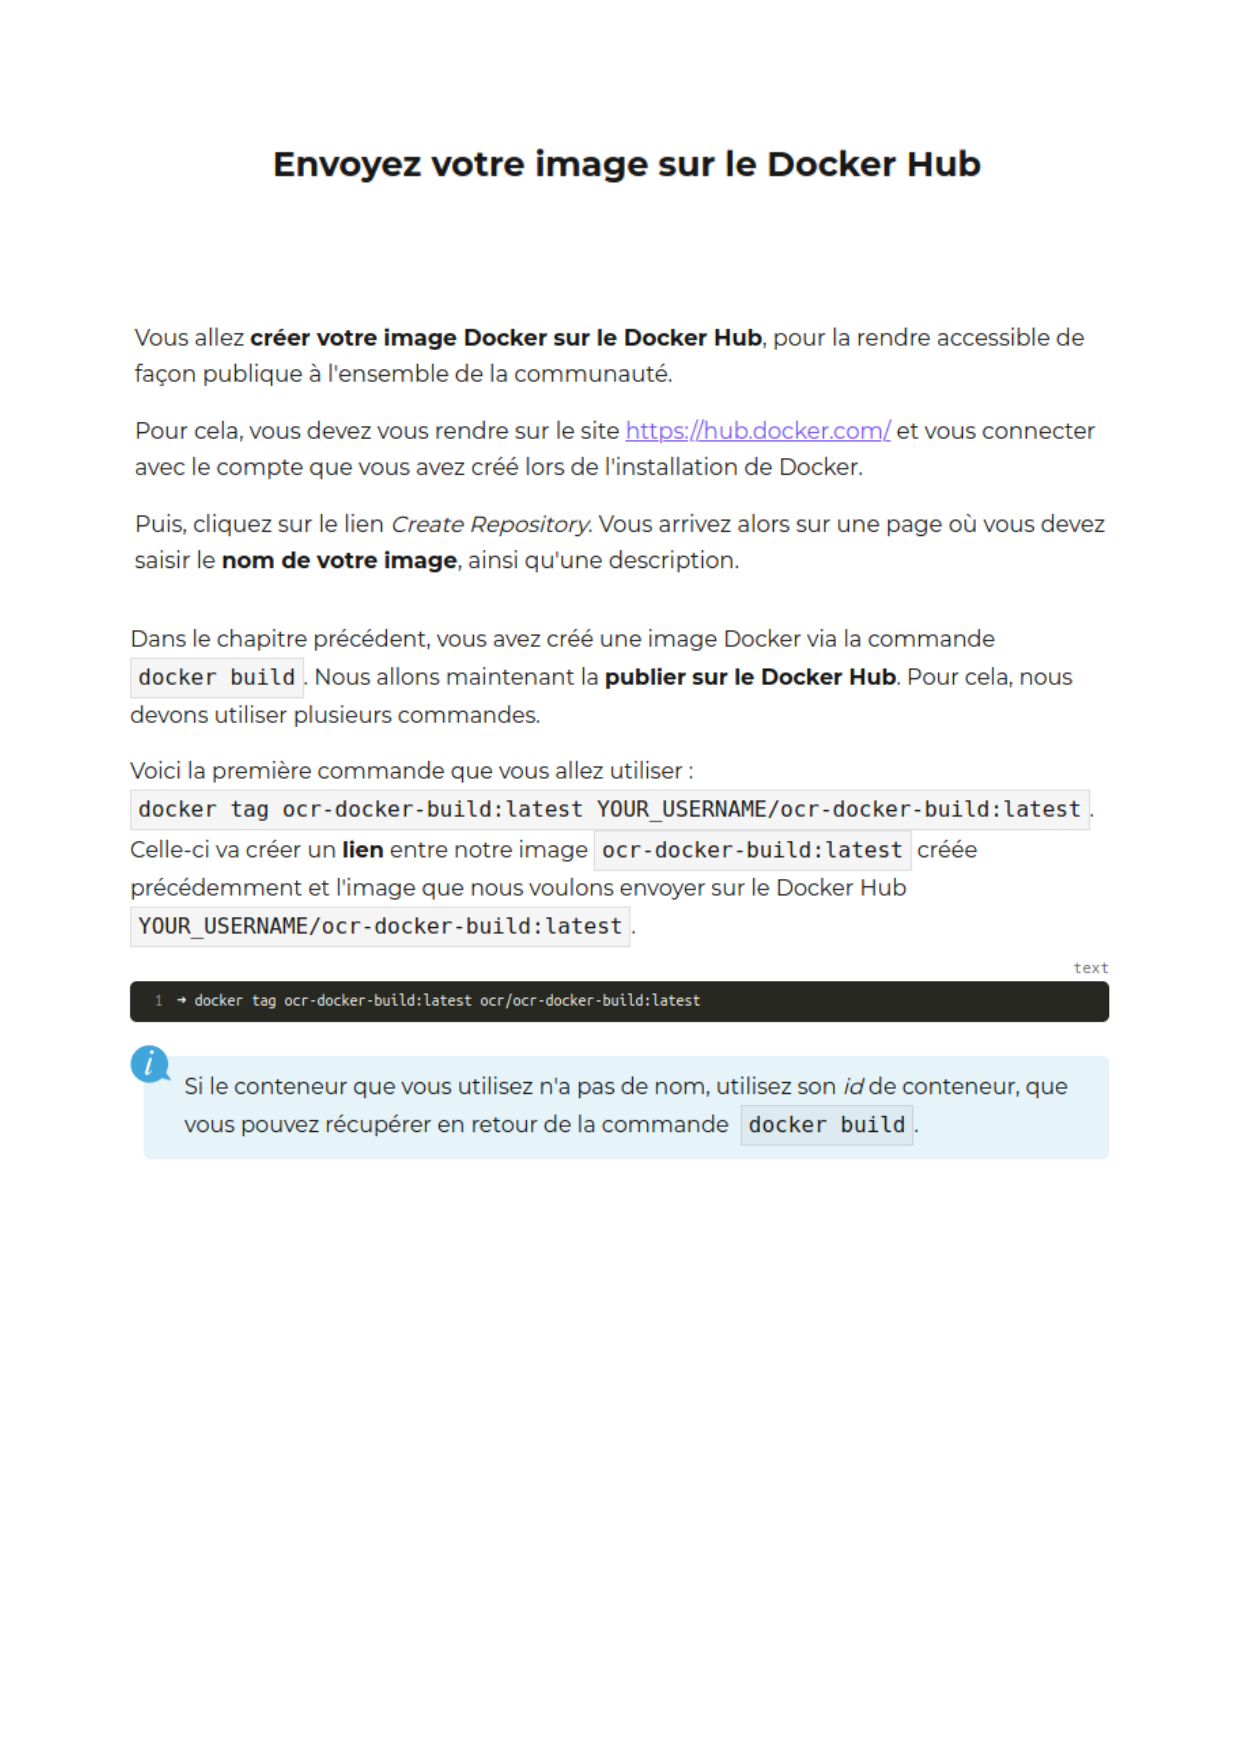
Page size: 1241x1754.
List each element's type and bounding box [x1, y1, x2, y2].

picture [118, 621, 1123, 1165]
picture [268, 138, 988, 186]
picture [121, 318, 1126, 592]
